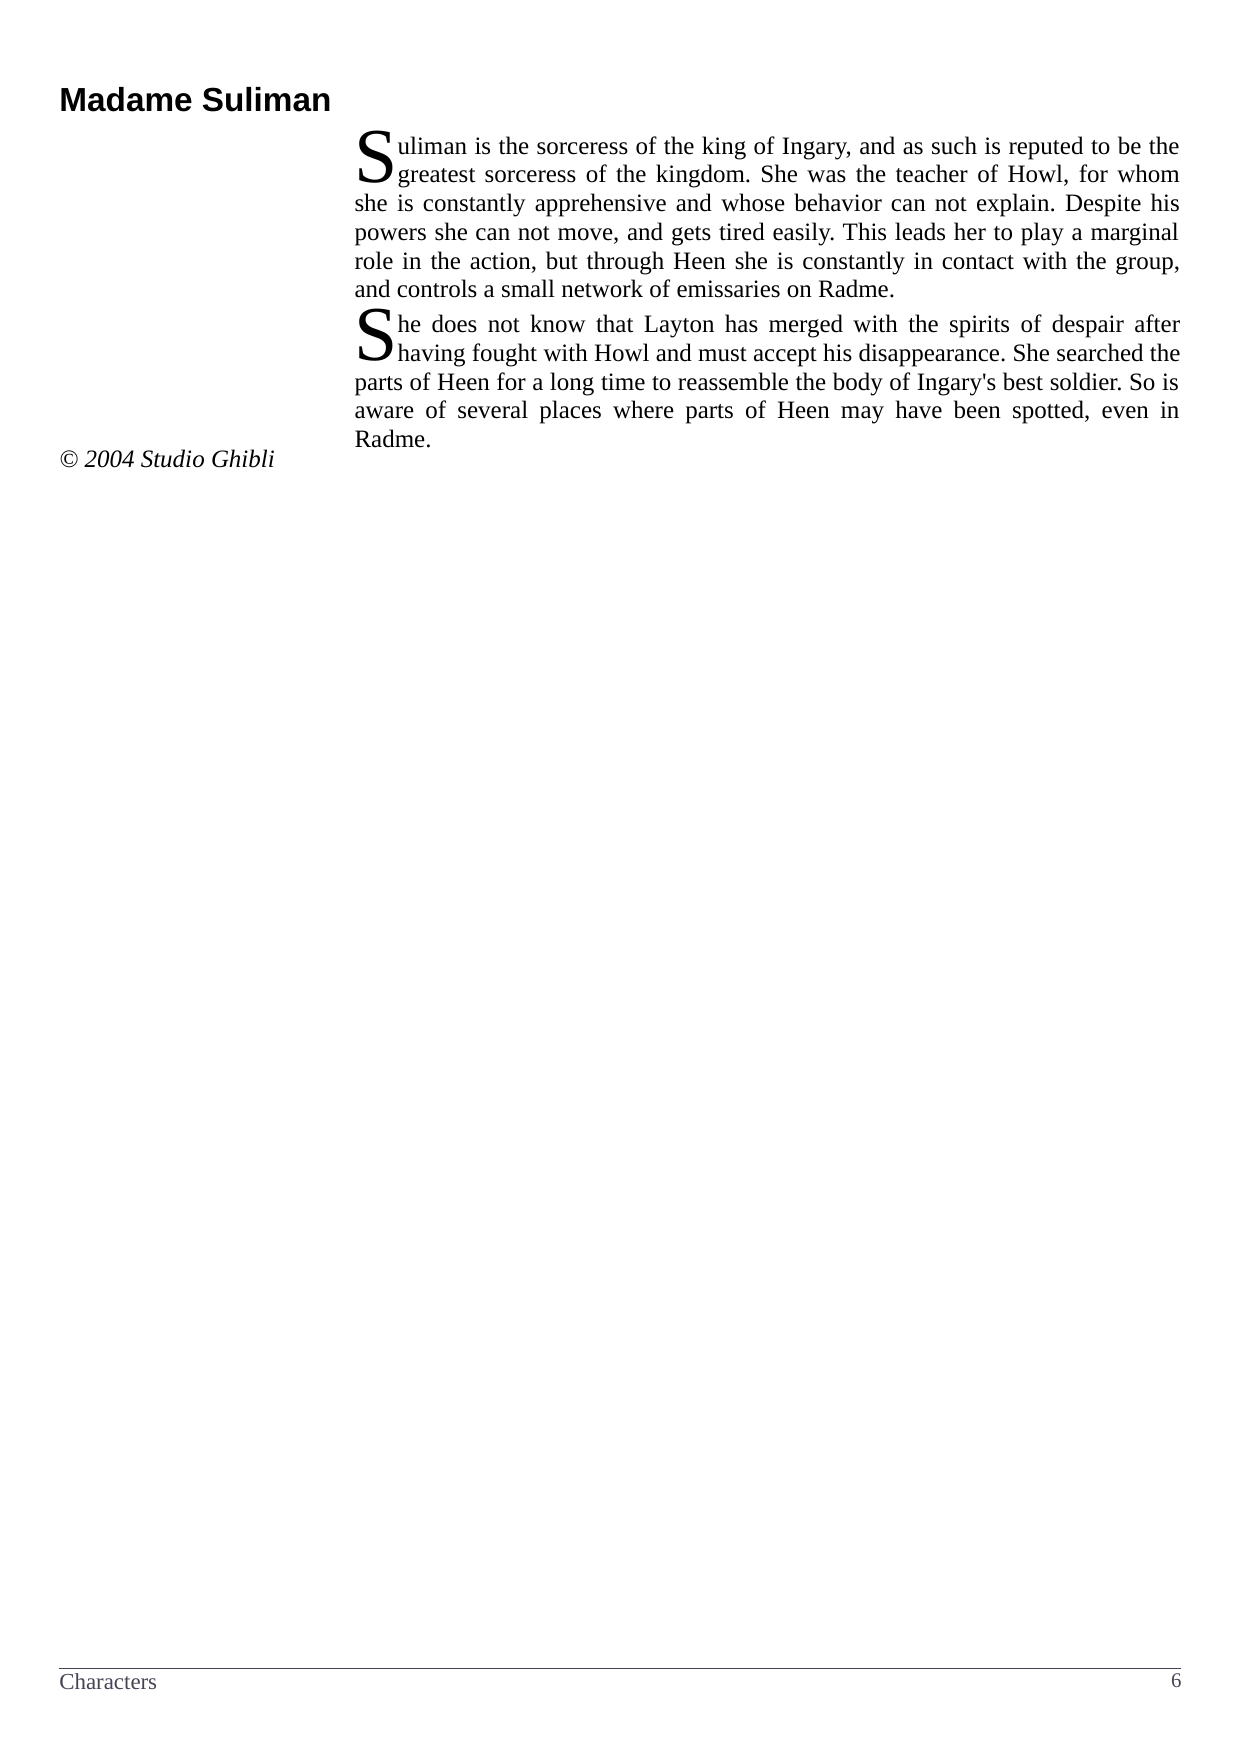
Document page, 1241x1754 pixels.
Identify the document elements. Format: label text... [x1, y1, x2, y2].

subtitle Madame Suliman [59, 80, 1181, 118]
text © 2004 Studio Ghibli [59, 143, 354, 473]
text She does not know that Layton has merged with the spirits of despair after having fought with Howl and must accept his disappearance. She searched the parts of Heen for a long time to reassemble the body of Ingary's best soldier. So is aware of several places where parts of Heen may have been spotted, even in Radme. [354, 309, 1181, 453]
text Suliman is the sorceress of the king of Ingary, and as such is reputed to be the greatest sorceress of the kingdom. She was the teacher of Howl, for whom she is constantly apprehensive and whose behavior can not explain. Despite his powers she can not move, and gets tired easily. This leads her to play a marginal role in the action, but through Heen she is constantly in contact with the group, and controls a small network of emissaries on Radme. [59, 131, 1181, 303]
